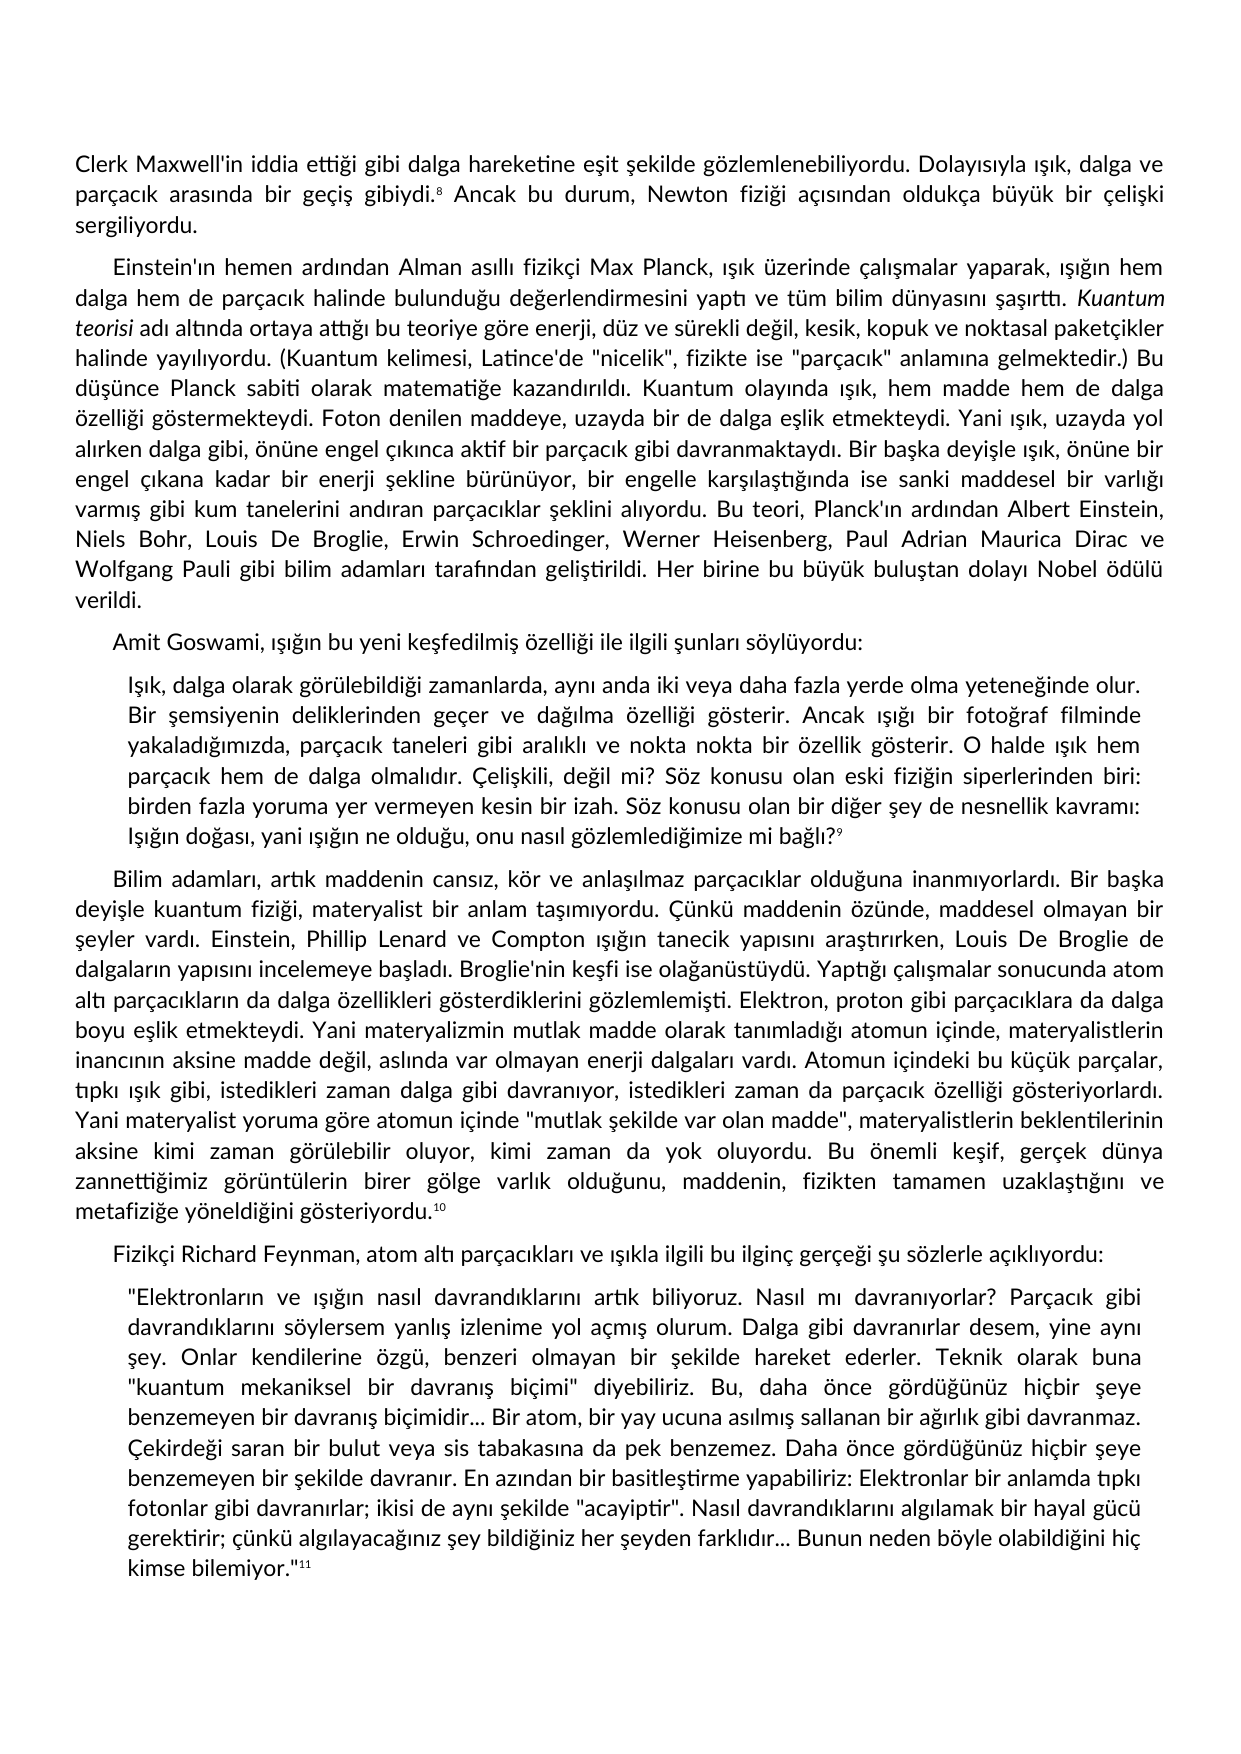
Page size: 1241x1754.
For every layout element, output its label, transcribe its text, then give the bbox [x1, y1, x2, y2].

text Işık, dalga olarak görülebildiği zamanlarda, aynı anda iki veya daha fazla yerde olma yeteneğinde olur. Bir şemsiyenin deliklerinden geçer ve dağılma özelliği gösterir. Ancak ışığı bir fotoğraf filminde yakaladığımızda, parçacık taneleri gibi aralıklı ve nokta nokta bir özellik gösterir. O halde ışık hem parçacık hem de dalga olmalıdır. Çelişkili, değil mi? Söz konusu olan eski fiziğin siperlerinden biri: birden fazla yoruma yer vermeyen kesin bir izah. Söz konusu olan bir diğer şey de nesnellik kavramı: Işığın doğası, yani ışığın ne olduğu, onu nasıl gözlemlediğimize mi bağlı?9 [127, 671, 1143, 849]
text "Elektronların ve ışığın nasıl davrandıklarını artık biliyoruz. Nasıl mı davranıyorlar? Parçacık gibi davrandıklarını söylersem yanlış izlenime yol açmış olurum. Dalga gibi davranırlar desem, yine aynı şey. Onlar kendilerine özgü, benzeri olmayan bir şekilde hareket ederler. Teknik olarak buna "kuantum mekaniksel bir davranış biçimi" diyebiliriz. Bu, daha önce gördüğünüz hiçbir şeye benzemeyen bir davranış biçimidir... Bir atom, bir yay ucuna asılmış sallanan bir ağırlık gibi davranmaz. Çekirdeği saran bir bulut veya sis tabakasına da pek benzemez. Daha önce gördüğünüz hiçbir şeye benzemeyen bir şekilde davranır. En azından bir basitleştirme yapabiliriz: Elektronlar bir anlamda tıpkı fotonlar gibi davranırlar; ikisi de aynı şekilde "acayiptir". Nasıl davrandıklarını algılamak bir hayal gücü gerektirir; çünkü algılayacağınız şey bildiğiniz her şeyden farklıdır... Bunun neden böyle olabildiğini hiç kimse bilemiyor."11 [127, 1282, 1143, 1582]
text Amit Goswami, ışığın bu yeni keşfedilmiş özelliği ile ilgili şunları söylüyordu: [75, 628, 1165, 656]
text Bilim adamları, artık maddenin cansız, kör ve anlaşılmaz parçacıklar olduğuna inanmıyorlardı. Bir başka deyişle kuantum fiziği, materyalist bir anlam taşımıyordu. Çünkü maddenin özünde, maddesel olmayan bir şeyler vardı. Einstein, Phillip Lenard ve Compton ışığın tanecik yapısını araştırırken, Louis De Broglie de dalgaların yapısını incelemeye başladı. Broglie'nin keşfi ise olağanüstüydü. Yaptığı çalışmalar sonucunda atom altı parçacıkların da dalga özellikleri gösterdiklerini gözlemlemişti. Elektron, proton gibi parçacıklara da dalga boyu eşlik etmekteydi. Yani materyalizmin mutlak madde olarak tanımladığı atomun içinde, materyalistlerin inancının aksine madde değil, aslında var olmayan enerji dalgaları vardı. Atomun içindeki bu küçük parçalar, tıpkı ışık gibi, istedikleri zaman dalga gibi davranıyor, istedikleri zaman da parçacık özelliği gösteriyorlardı. Yani materyalist yoruma göre atomun içinde "mutlak şekilde var olan madde", materyalistlerin beklentilerinin aksine kimi zaman görülebilir oluyor, kimi zaman da yok oluyordu. Bu önemli keşif, gerçek dünya zannettiğimiz görüntülerin birer gölge varlık olduğunu, maddenin, fizikten tamamen uzaklaştığını ve metafiziğe yöneldiğini gösteriyordu.10 [75, 864, 1165, 1224]
text Clerk Maxwell'in iddia ettiği gibi dalga hareketine eşit şekilde gözlemlenebiliyordu. Dolayısıyla ışık, dalga ve parçacık arasında bir geçiş gibiydi.8 Ancak bu durum, Newton fiziği açısından oldukça büyük bir çelişki sergiliyordu. [75, 150, 1165, 238]
text Einstein'ın hemen ardından Alman asıllı fizikçi Max Planck, ışık üzerinde çalışmalar yaparak, ışığın hem dalga hem de parçacık halinde bulunduğu değerlendirmesini yaptı ve tüm bilim dünyasını şaşırttı. Kuantum teorisi adı altında ortaya attığı bu teoriye göre enerji, düz ve sürekli değil, kesik, kopuk ve noktasal paketçikler halinde yayılıyordu. (Kuantum kelimesi, Latince'de "nicelik", fizikte ise "parçacık" anlamına gelmektedir.) Bu düşünce Planck sabiti olarak matematiğe kazandırıldı. Kuantum olayında ışık, hem madde hem de dalga özelliği göstermekteydi. Foton denilen maddeye, uzayda bir de dalga eşlik etmekteydi. Yani ışık, uzayda yol alırken dalga gibi, önüne engel çıkınca aktif bir parçacık gibi davranmaktaydı. Bir başka deyişle ışık, önüne bir engel çıkana kadar bir enerji şekline bürünüyor, bir engelle karşılaştığında ise sanki maddesel bir varlığı varmış gibi kum tanelerini andıran parçacıklar şeklini alıyordu. Bu teori, Planck'ın ardından Albert Einstein, Niels Bohr, Louis De Broglie, Erwin Schroedinger, Werner Heisenberg, Paul Adrian Maurica Dirac ve Wolfgang Pauli gibi bilim adamları tarafından geliştirildi. Her birine bu büyük buluştan dolayı Nobel ödülü verildi. [75, 253, 1165, 613]
text Fizikçi Richard Feynman, atom altı parçacıkları ve ışıkla ilgili bu ilginç gerçeği şu sözlerle açıklıyordu: [75, 1239, 1165, 1267]
